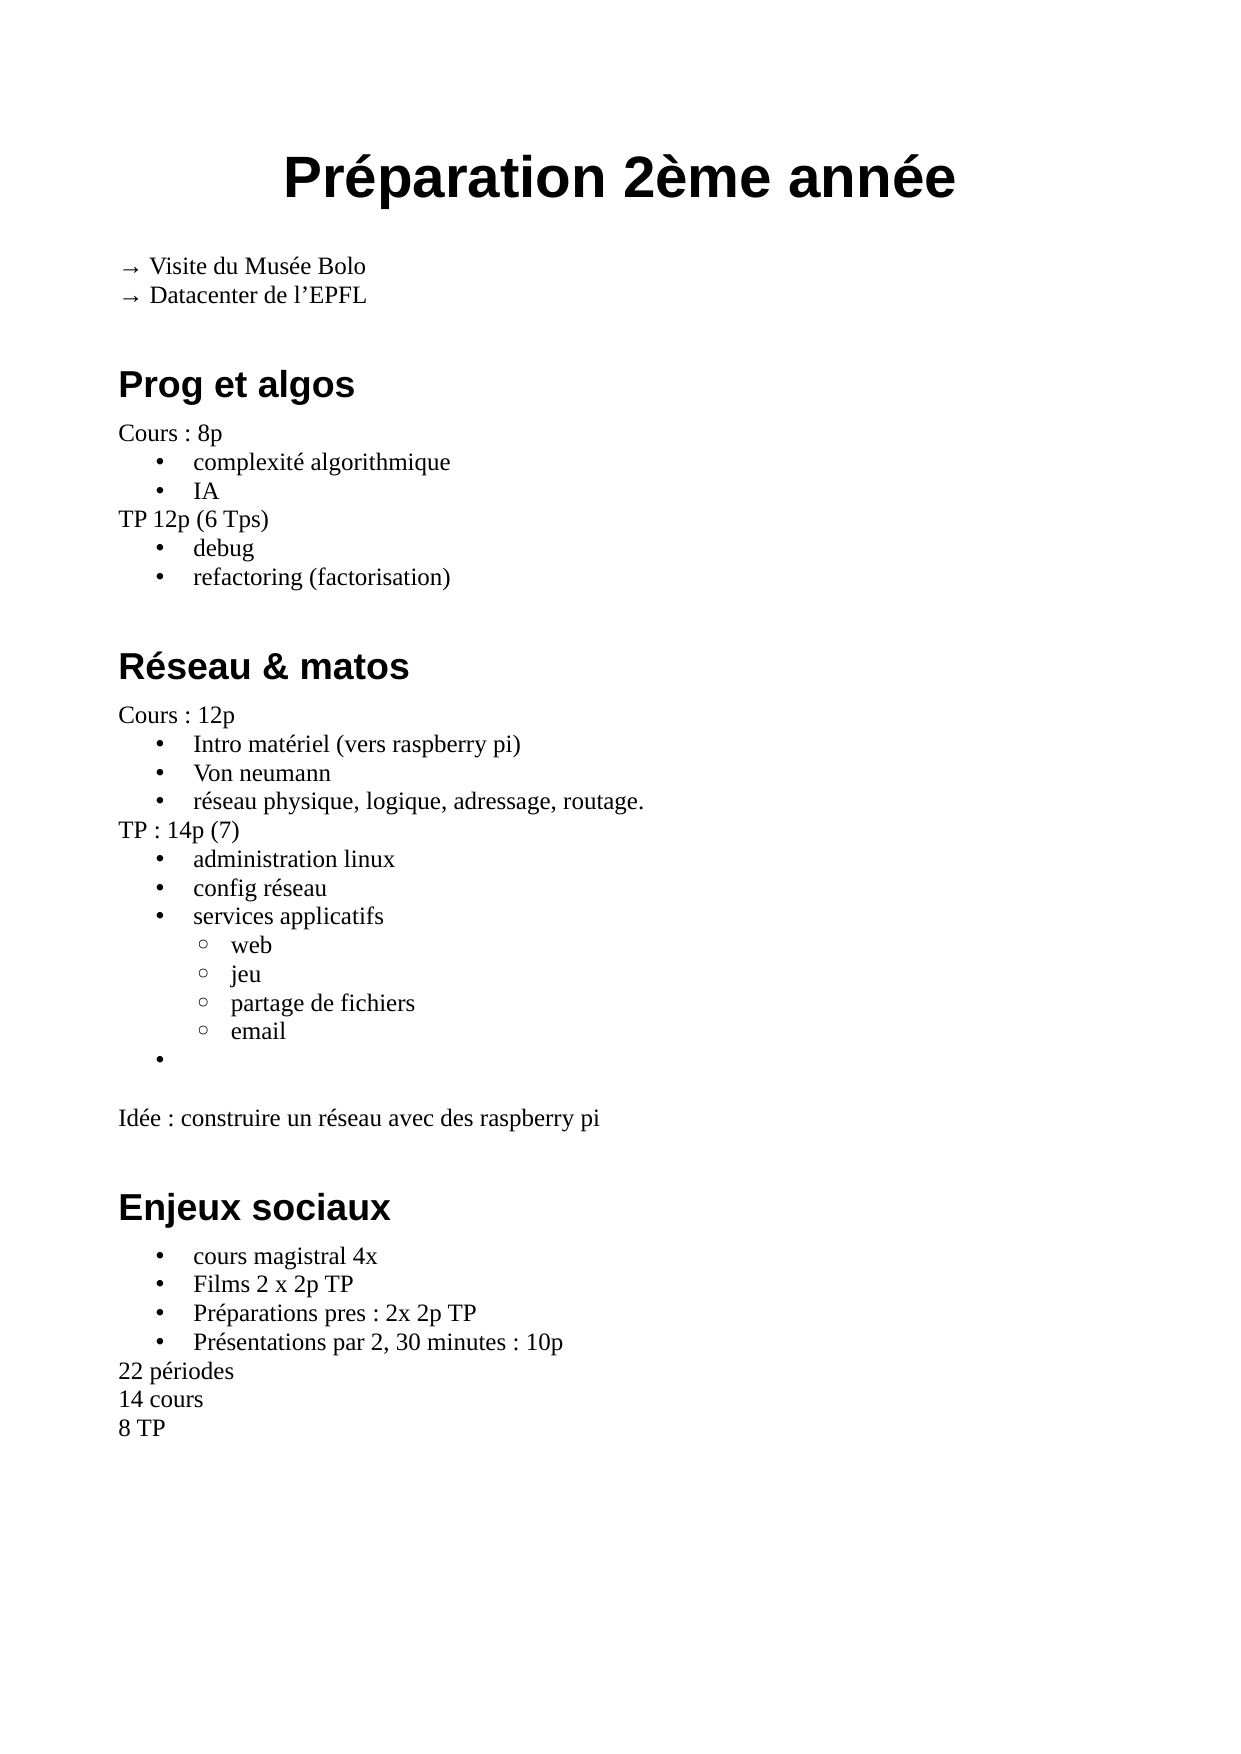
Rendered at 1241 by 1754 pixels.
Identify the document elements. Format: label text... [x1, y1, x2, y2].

list complexité algorithmique [156, 447, 1122, 476]
text → Datacenter de l’EPFL [118, 280, 1122, 309]
subtitle Enjeux sociaux [118, 1185, 1122, 1228]
list config réseau [156, 873, 1122, 901]
list cours magistral 4x [156, 1241, 1122, 1269]
list Intro matériel (vers raspberry pi) [156, 729, 1122, 758]
subtitle Réseau & matos [118, 644, 1122, 688]
list Présentations par 2, 30 minutes : 10p [156, 1327, 1122, 1356]
list réseau physique, logique, adressage, routage. [156, 786, 1122, 815]
list services applicatifs [156, 901, 1122, 930]
list debug [156, 533, 1122, 562]
text 14 cours [118, 1384, 1122, 1413]
text Cours : 8p [118, 418, 1122, 447]
list Préparations pres : 2x 2p TP [156, 1298, 1122, 1327]
subtitle Prog et algos [118, 363, 1122, 406]
list jeu [193, 959, 1122, 988]
list refactoring (factorisation) [156, 562, 1122, 591]
list Von neumann [156, 758, 1122, 786]
list email [193, 1016, 1122, 1045]
list IA [156, 476, 1122, 504]
list web [193, 930, 1122, 959]
list administration linux [156, 844, 1122, 873]
text 8 TP [118, 1413, 1122, 1442]
text TP 12p (6 Tps) [118, 504, 1122, 533]
text Cours : 12p [118, 700, 1122, 729]
list Films 2 x 2p TP [156, 1269, 1122, 1298]
title Préparation 2ème année [118, 143, 1122, 210]
list partage de fichiers [193, 988, 1122, 1016]
text TP : 14p (7) [118, 815, 1122, 844]
text 22 périodes [118, 1356, 1122, 1384]
text Idée : construire un réseau avec des raspberry pi [118, 1103, 1122, 1131]
text → Visite du Musée Bolo [118, 251, 1122, 280]
